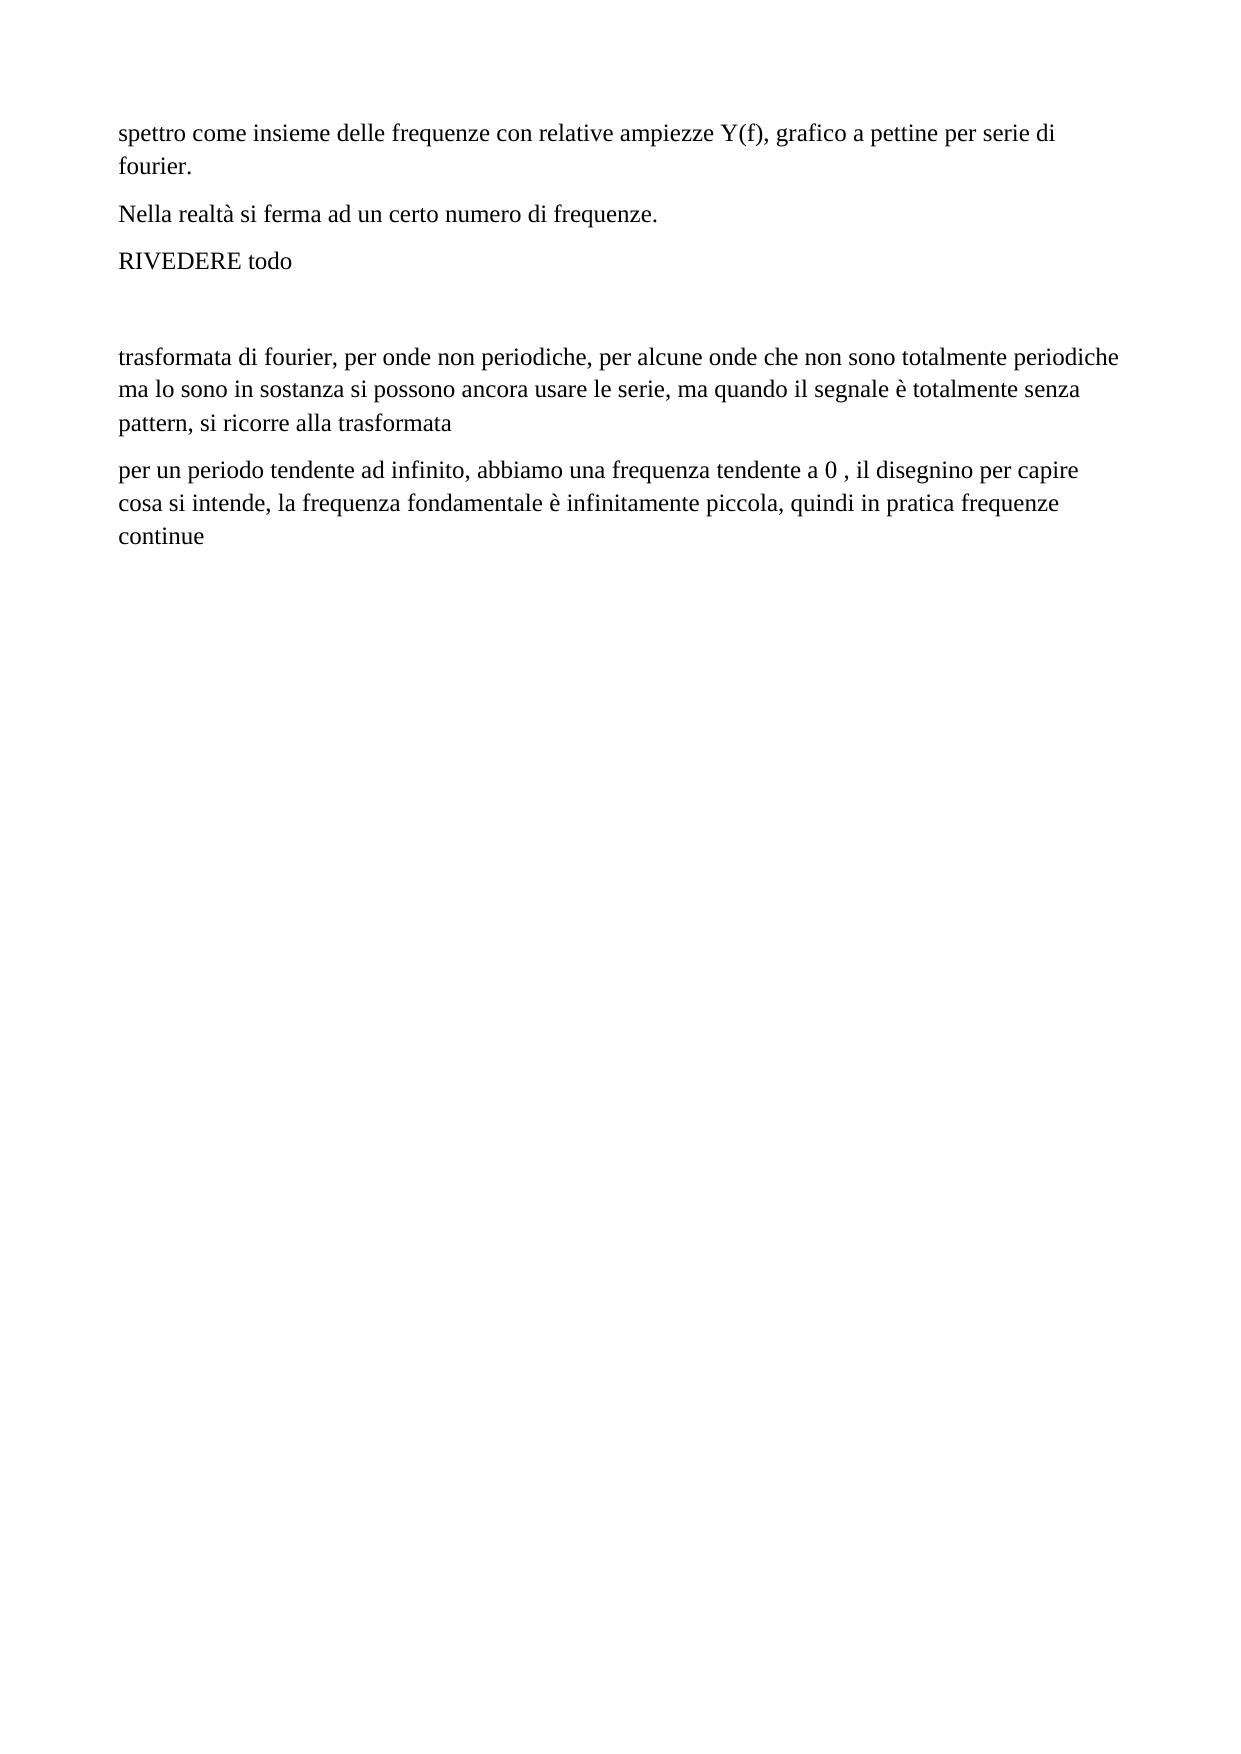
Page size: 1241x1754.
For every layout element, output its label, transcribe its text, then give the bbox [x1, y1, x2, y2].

text Nella realtà si ferma ad un certo numero di frequenze. [118, 199, 1122, 227]
text trasformata di fourier, per onde non periodiche, per alcune onde che non sono totalmente periodiche ma lo sono in sostanza si possono ancora usare le serie, ma quando il segnale è totalmente senza pattern, si ricorre alla trasformata [118, 342, 1122, 436]
text per un periodo tendente ad infinito, abbiamo una frequenza tendente a 0 , il disegnino per capire cosa si intende, la frequenza fondamentale è infinitamente piccola, quindi in pratica frequenze continue [118, 455, 1122, 550]
text RIVEDERE todo [118, 246, 1122, 275]
text spettro come insieme delle frequenze con relative ampiezze Y(f), grafico a pettine per serie di fourier. [118, 118, 1122, 180]
